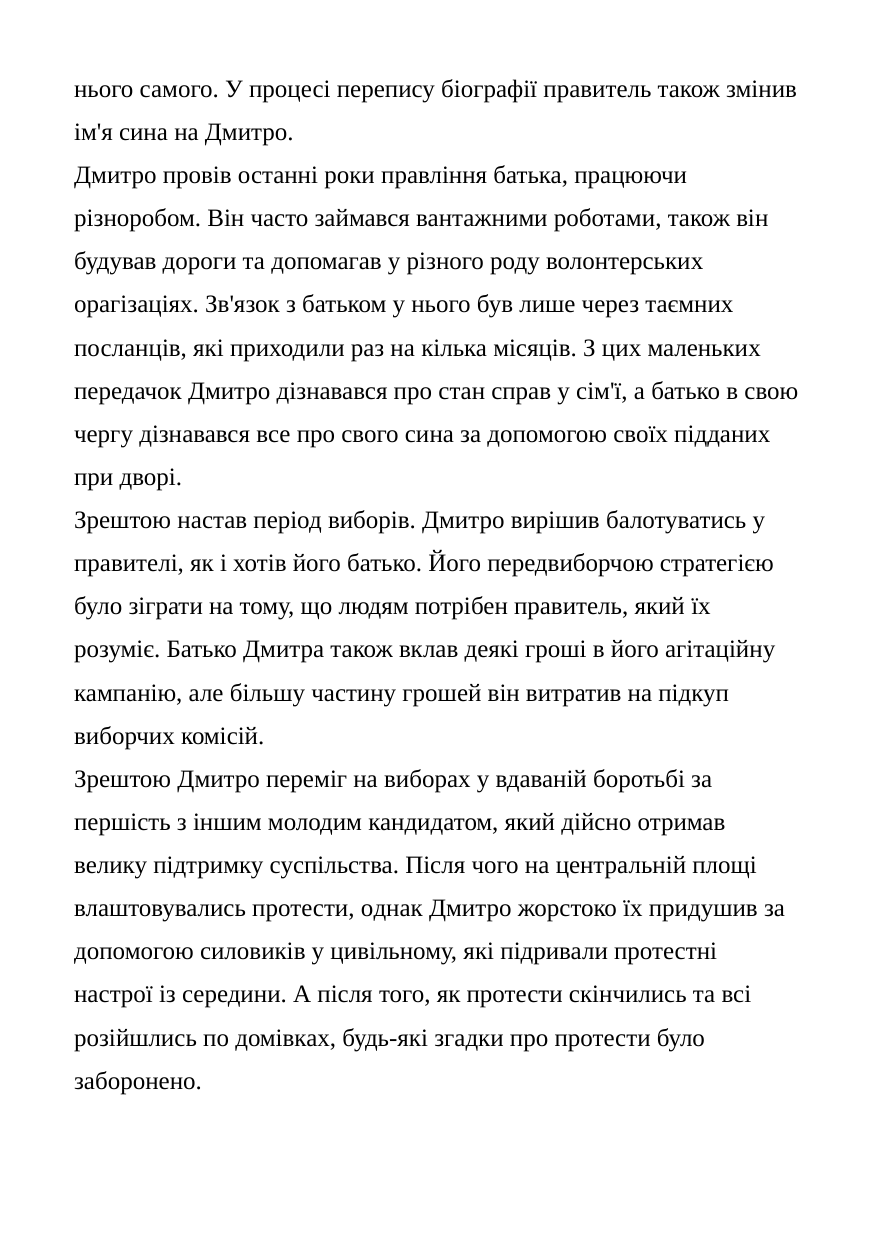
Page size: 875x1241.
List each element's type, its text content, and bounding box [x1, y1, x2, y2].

text нього самого. У процесі перепису біографії правитель також змінив ім'я сина на Дмитро. [74, 74, 800, 146]
text Дмитро провів останні роки правління батька, працюючи різноробом. Він часто займався вантажними роботами, також він будував дороги та допомагав у різного роду волонтерських орагізаціях. Зв'язок з батьком у нього був лише через таємних посланців, які приходили раз на кілька місяців. З цих маленьких передачок Дмитро дізнавався про стан справ у сім'ї, а батько в свою чергу дізнавався все про свого сина за допомогою своїх підданих при дворі. [74, 160, 800, 491]
text Зрештою настав період виборів. Дмитро вирішив балотуватись у правителі, як і хотів його батько. Його передвиборчою стратегією було зіграти на тому, що людям потрібен правитель, який їх розуміє. Батько Дмитра також вклав деякі гроші в його агітаційну кампанію, але більшу частину грошей він витратив на підкуп виборчих комісій. [74, 505, 800, 749]
text Зрештою Дмитро переміг на виборах у вдаваній боротьбі за першість з іншим молодим кандидатом, який дійсно отримав велику підтримку суспільства. Після чого на центральній площі влаштовувались протести, однак Дмитро жорстоко їх придушив за допомогою силовиків у цивільному, які підривали протестні настрої із середини. А після того, як протести скінчились та всі розійшлись по домівках, будь-які згадки про протести було заборонено. [74, 764, 800, 1094]
